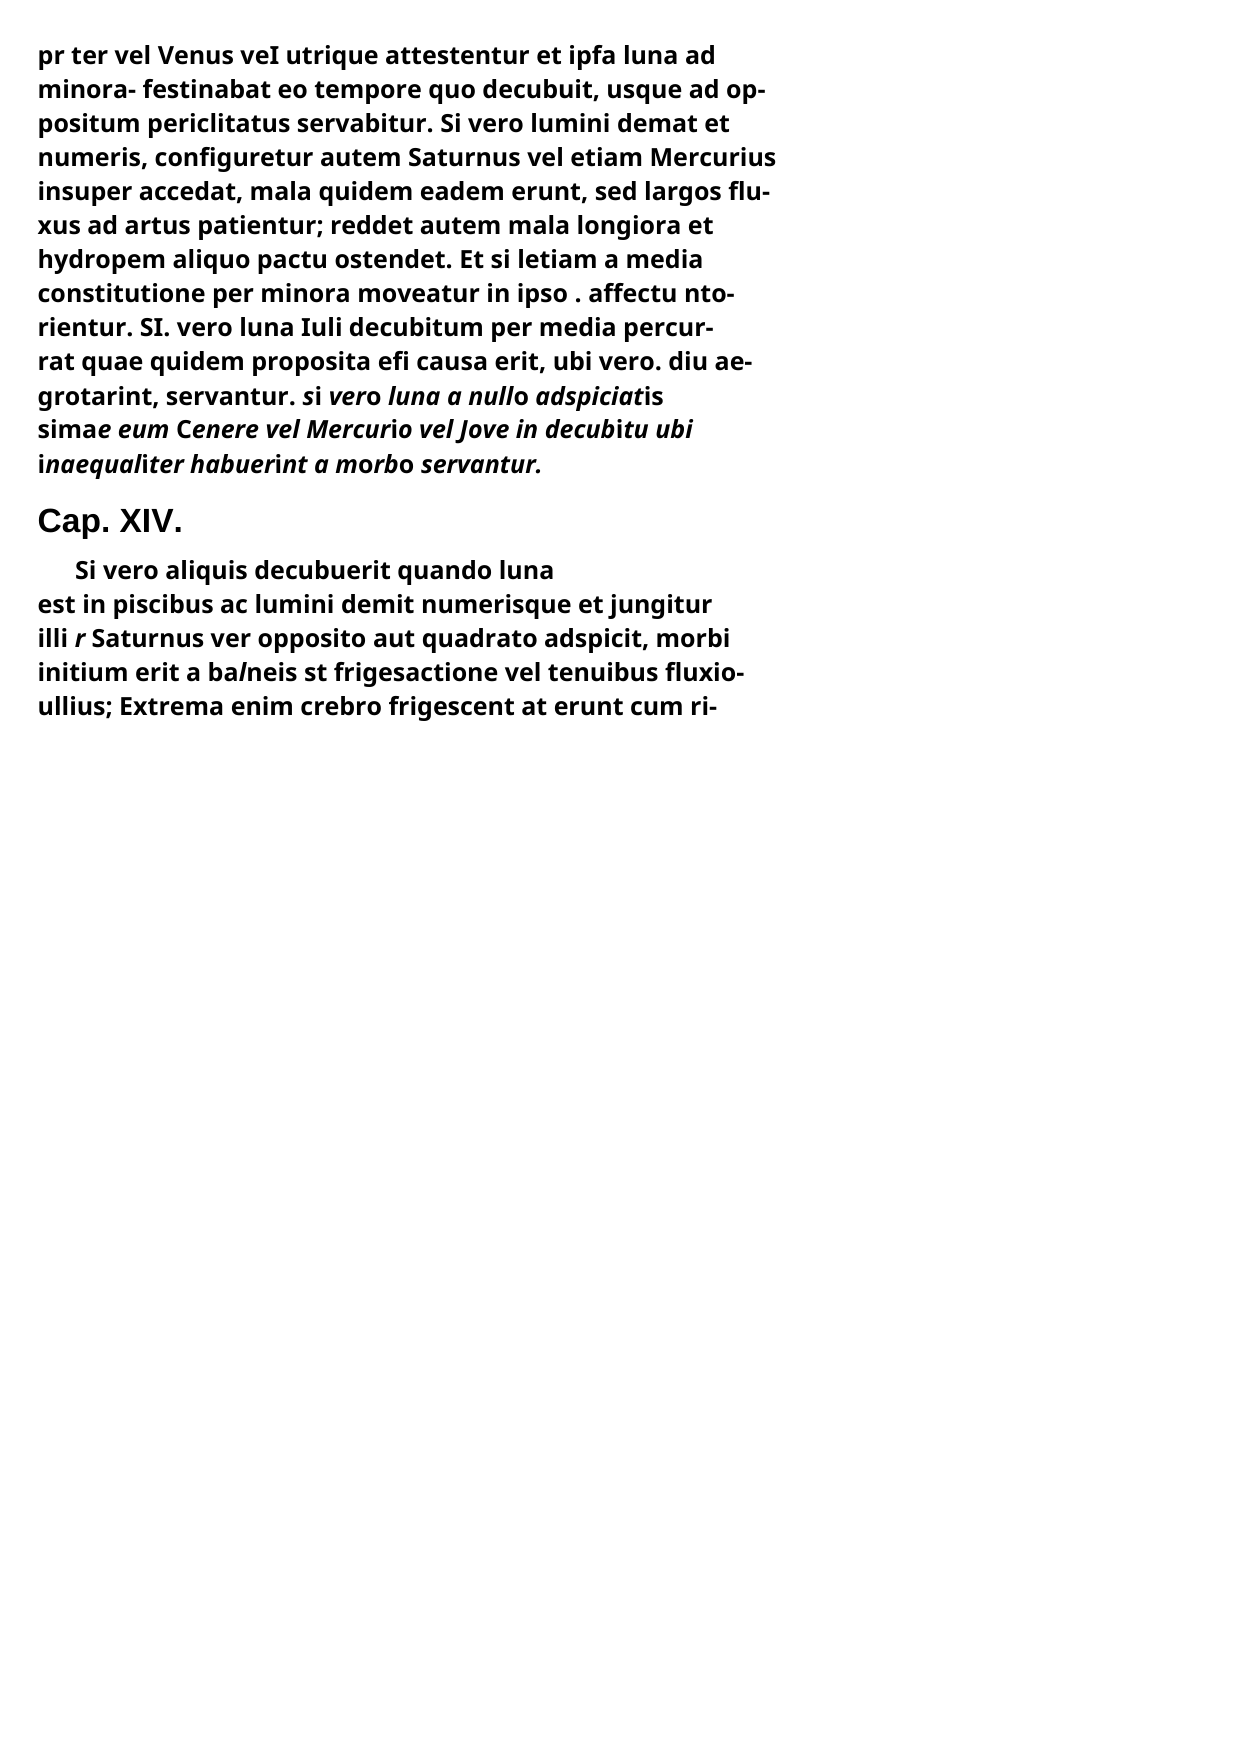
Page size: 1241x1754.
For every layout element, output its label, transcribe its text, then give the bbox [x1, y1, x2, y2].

text pr ter vel Venus veI utrique attestentur et ipfa luna ad minora- festinabat eo tempore quo decubuit, usque ad op- positum periclitatus servabitur. Si vero lumini demat et numeris, configuretur autem Saturnus vel etiam Mercurius insuper accedat, mala quidem eadem erunt, sed largos flu- xus ad artus patientur; reddet autem mala longiora et hydropem aliquo pactu ostendet. Et si letiam a media constitutione per minora moveatur in ipso . affectu nto- rientur. SI. vero luna Iuli decubitum per media percur- rat quae quidem proposita efi causa erit, ubi vero. diu ae- grotarint, servantur. si vero luna a nullo adspiciatis simae eum Cenere vel Mercurio vel Jove in decubitu ubi inaequaliter habuerint a morbo servantur. [37, 37, 1203, 480]
text Si vero aliquis decubuerit quando luna est in piscibus ac lumini demit numerisque et jungitur illi r Saturnus ver opposito aut quadrato adspicit, morbi initium erit a balneis st frigesactione vel tenuibus fluxio- ullius; Extrema enim crebro frigescent at erunt cum ri- [37, 552, 1203, 723]
subtitle Cap. XIV. [37, 501, 1203, 540]
